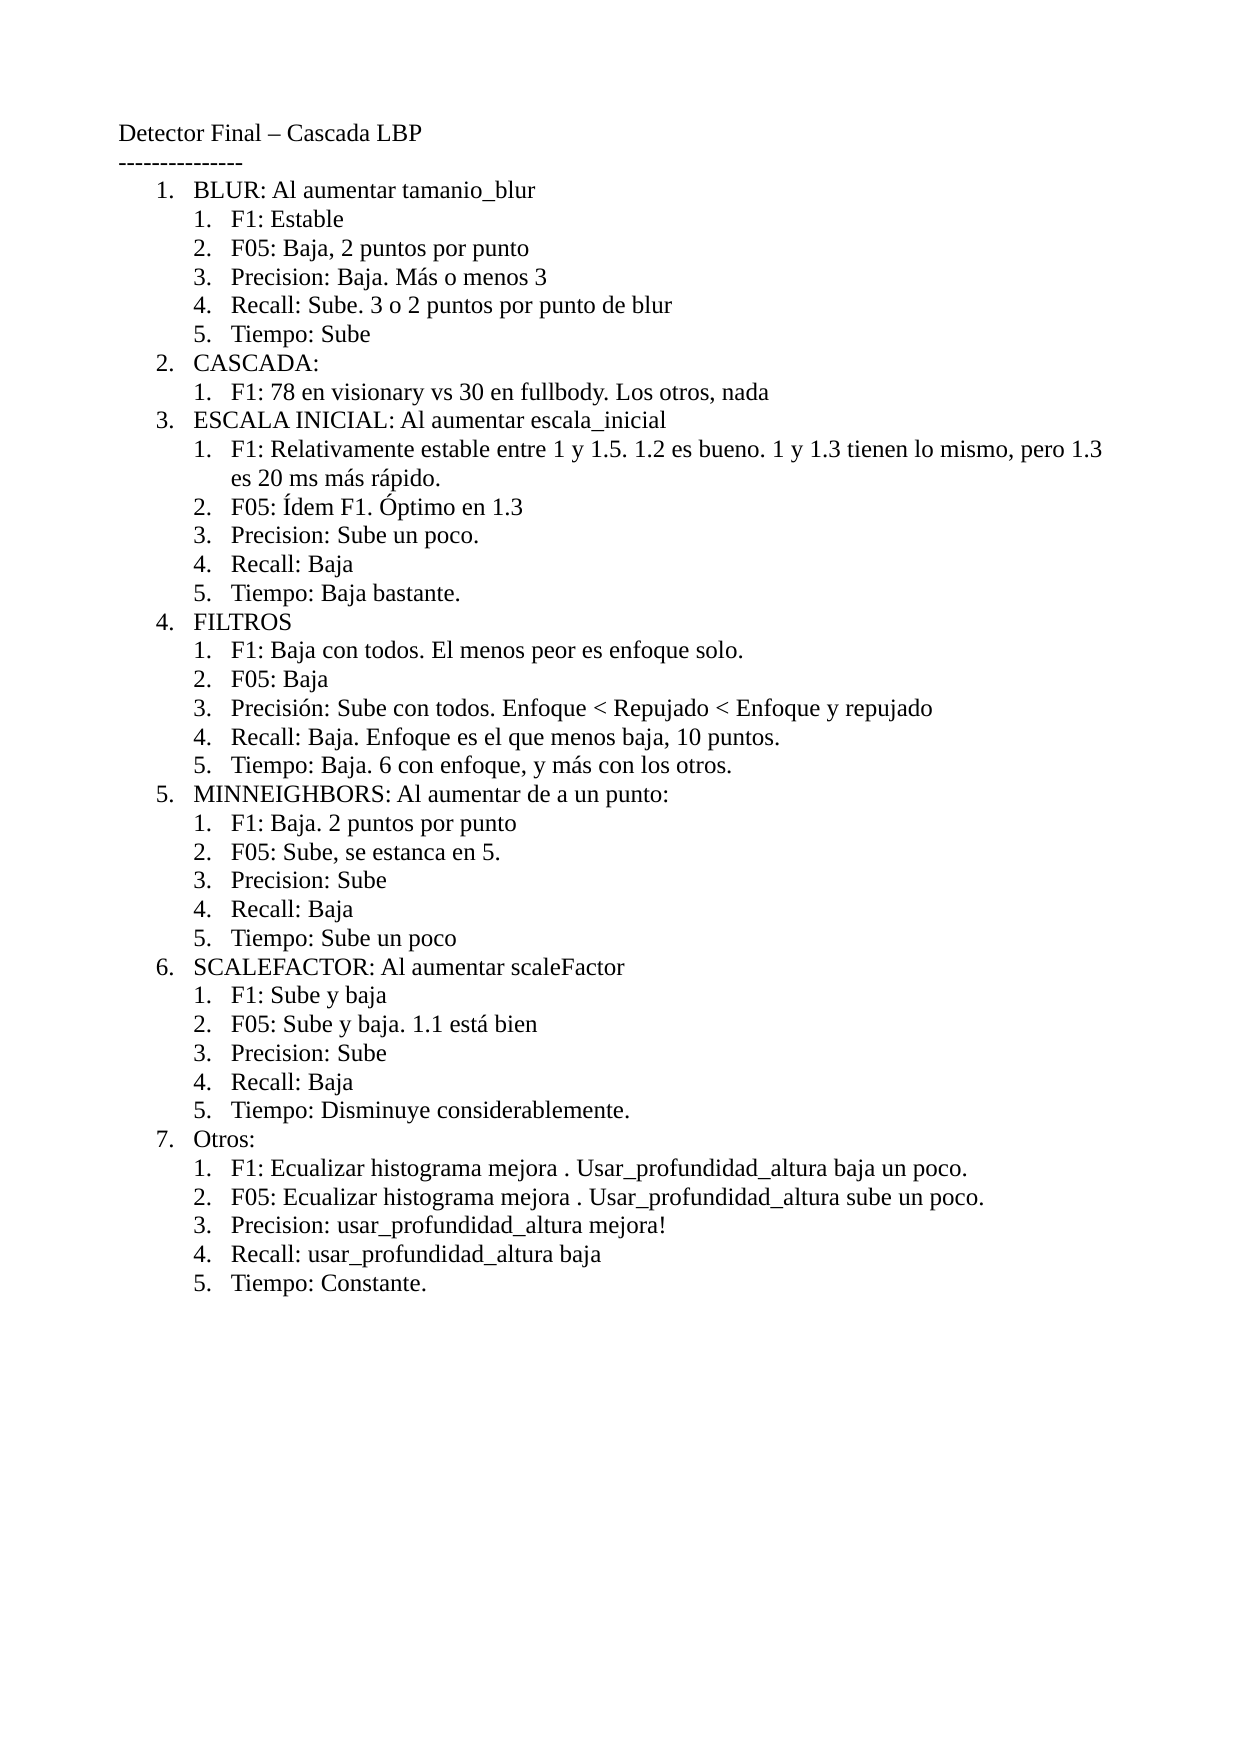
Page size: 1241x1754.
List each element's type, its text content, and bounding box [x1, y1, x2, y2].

list F05: Baja, 2 puntos por punto [193, 233, 1122, 262]
list Precisión: Sube con todos. Enfoque < Repujado < Enfoque y repujado [193, 693, 1122, 722]
list Tiempo: Constante. [193, 1268, 1122, 1297]
list Tiempo: Baja bastante. [193, 578, 1122, 607]
list F1: Baja con todos. El menos peor es enfoque solo. [193, 636, 1122, 664]
list F05: Sube, se estanca en 5. [193, 837, 1122, 866]
list Recall: Baja [193, 1067, 1122, 1096]
text --------------- [118, 147, 1122, 176]
list F05: Baja [193, 664, 1122, 693]
list Recall: Baja. Enfoque es el que menos baja, 10 puntos. [193, 722, 1122, 751]
list Tiempo: Sube un poco [193, 923, 1122, 952]
list Precision: Sube [193, 1038, 1122, 1067]
list Precision: usar_profundidad_altura mejora! [193, 1211, 1122, 1239]
list Tiempo: Baja. 6 con enfoque, y más con los otros. [193, 751, 1122, 779]
list Otros: [156, 1124, 1122, 1153]
list CASCADA: [156, 348, 1122, 377]
list Precision: Baja. Más o menos 3 [193, 262, 1122, 291]
list Recall: Baja [193, 549, 1122, 578]
list ESCALA INICIAL: Al aumentar escala_inicial [156, 406, 1122, 434]
list F05: Ecualizar histograma mejora . Usar_profundidad_altura sube un poco. [193, 1182, 1122, 1211]
list Tiempo: Sube [193, 319, 1122, 348]
list Recall: Sube. 3 o 2 puntos por punto de blur [193, 291, 1122, 319]
list BLUR: Al aumentar tamanio_blur [156, 176, 1122, 204]
list F1: Relativamente estable entre 1 y 1.5. 1.2 es bueno. 1 y 1.3 tienen lo mismo, pero 1.3 es 20 ms más rápido. [193, 434, 1122, 492]
list F1: 78 en visionary vs 30 en fullbody. Los otros, nada [193, 377, 1122, 406]
list Recall: Baja [193, 894, 1122, 923]
list Precision: Sube [193, 866, 1122, 894]
list Tiempo: Disminuye considerablemente. [193, 1096, 1122, 1124]
list Recall: usar_profundidad_altura baja [193, 1239, 1122, 1268]
list Precision: Sube un poco. [193, 521, 1122, 549]
list SCALEFACTOR: Al aumentar scaleFactor [156, 952, 1122, 981]
list F05: Sube y baja. 1.1 está bien [193, 1009, 1122, 1038]
list F1: Baja. 2 puntos por punto [193, 808, 1122, 837]
list F1: Sube y baja [193, 981, 1122, 1009]
list MINNEIGHBORS: Al aumentar de a un punto: [156, 779, 1122, 808]
list FILTROS [156, 607, 1122, 636]
text Detector Final – Cascada LBP [118, 118, 1122, 147]
list F05: Ídem F1. Óptimo en 1.3 [193, 492, 1122, 521]
list F1: Estable [193, 204, 1122, 233]
list F1: Ecualizar histograma mejora . Usar_profundidad_altura baja un poco. [193, 1153, 1122, 1182]
